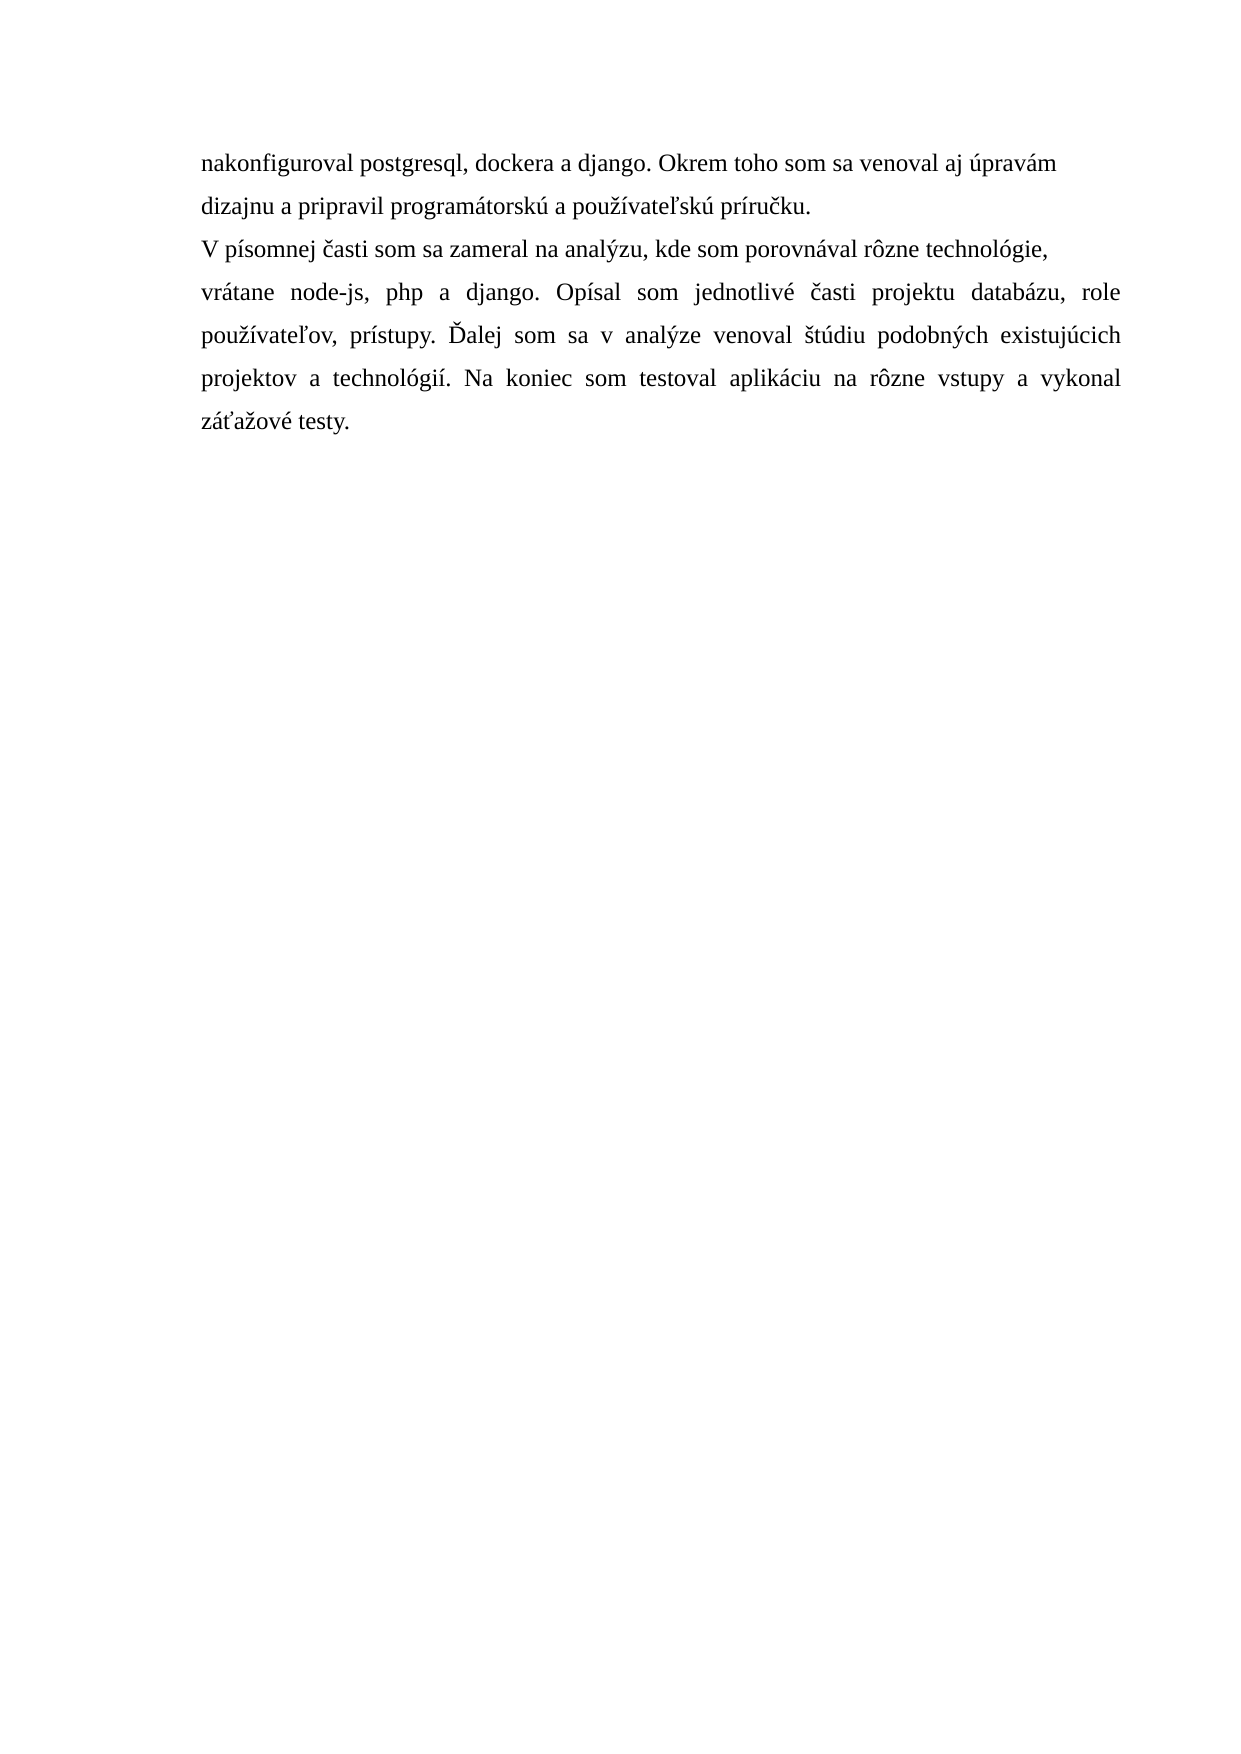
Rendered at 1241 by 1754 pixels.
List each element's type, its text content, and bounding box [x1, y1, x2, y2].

text V písomnej časti som sa zameral na analýzu, kde som porovnával rôzne technológie, [201, 234, 1122, 263]
text nakonfiguroval postgresql, dockera a django. Okrem toho som sa venoval aj úpravám [201, 148, 1122, 176]
text vrátane node-js, php a django. Opísal som jednotlivé časti projektu databázu, role používateľov, prístupy. Ďalej som sa v analýze venoval štúdiu podobných existujúcich projektov a technológií. Na koniec som testoval aplikáciu na rôzne vstupy a vykonal záťažové testy. [201, 277, 1122, 435]
text dizajnu a pripravil programátorskú a používateľskú príručku. [201, 191, 1122, 219]
